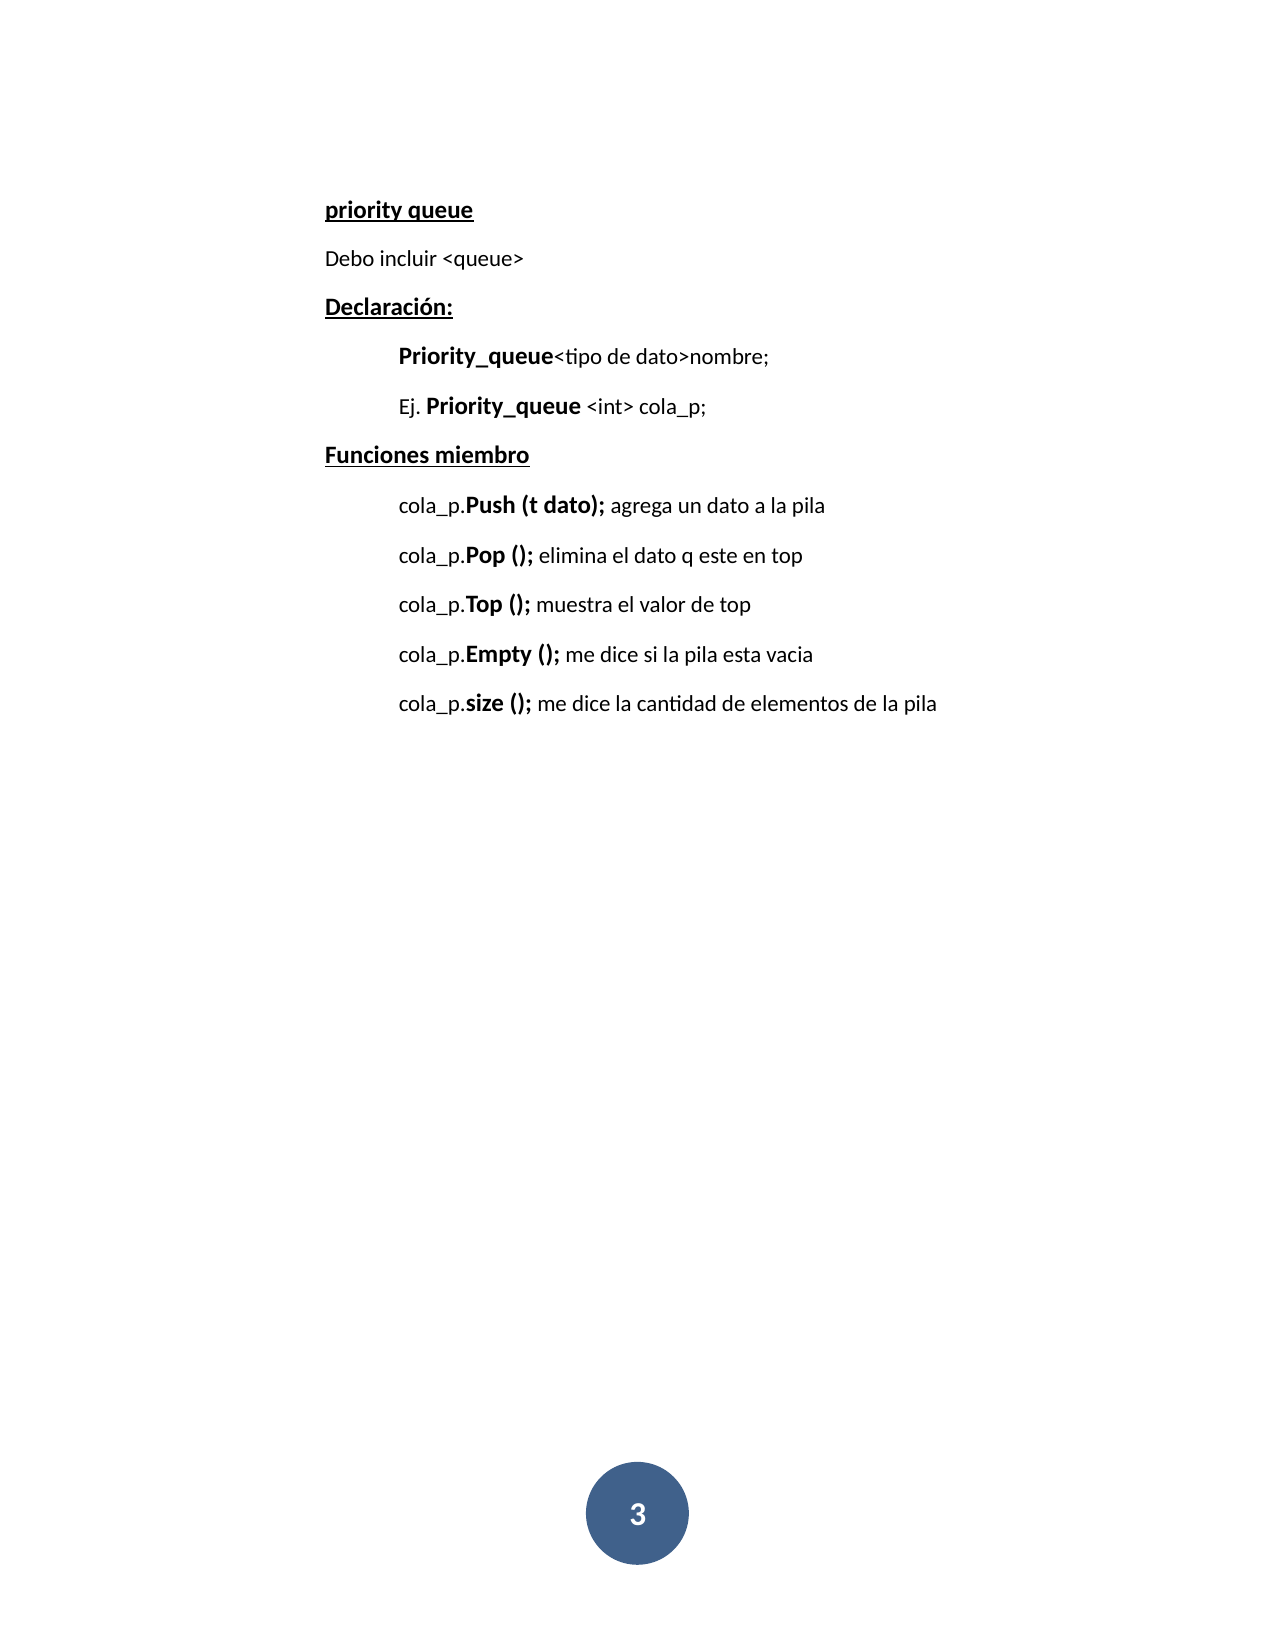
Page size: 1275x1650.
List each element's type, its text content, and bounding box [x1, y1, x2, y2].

text Declaración: [251, 291, 1098, 321]
text cola_p.Pop (); elimina el dato q este en top [177, 539, 1098, 569]
text Funciones miembro [251, 440, 1098, 470]
text cola_p.size (); me dice la cantidad de elementos de la pila [325, 688, 1098, 718]
text priority queue [251, 194, 1098, 225]
text cola_p.Empty (); me dice si la pila esta vacia [177, 638, 1098, 668]
text cola_p.Top (); muestra el valor de top [177, 588, 1098, 619]
text Debo incluir <queue> [251, 244, 1098, 272]
text Ej. Priority_queue <int> cola_p; [325, 390, 1098, 421]
text cola_p.Push (t dato); agrega un dato a la pila [177, 489, 1098, 520]
text Priority_queue<tipo de dato>nombre; [325, 341, 1098, 371]
